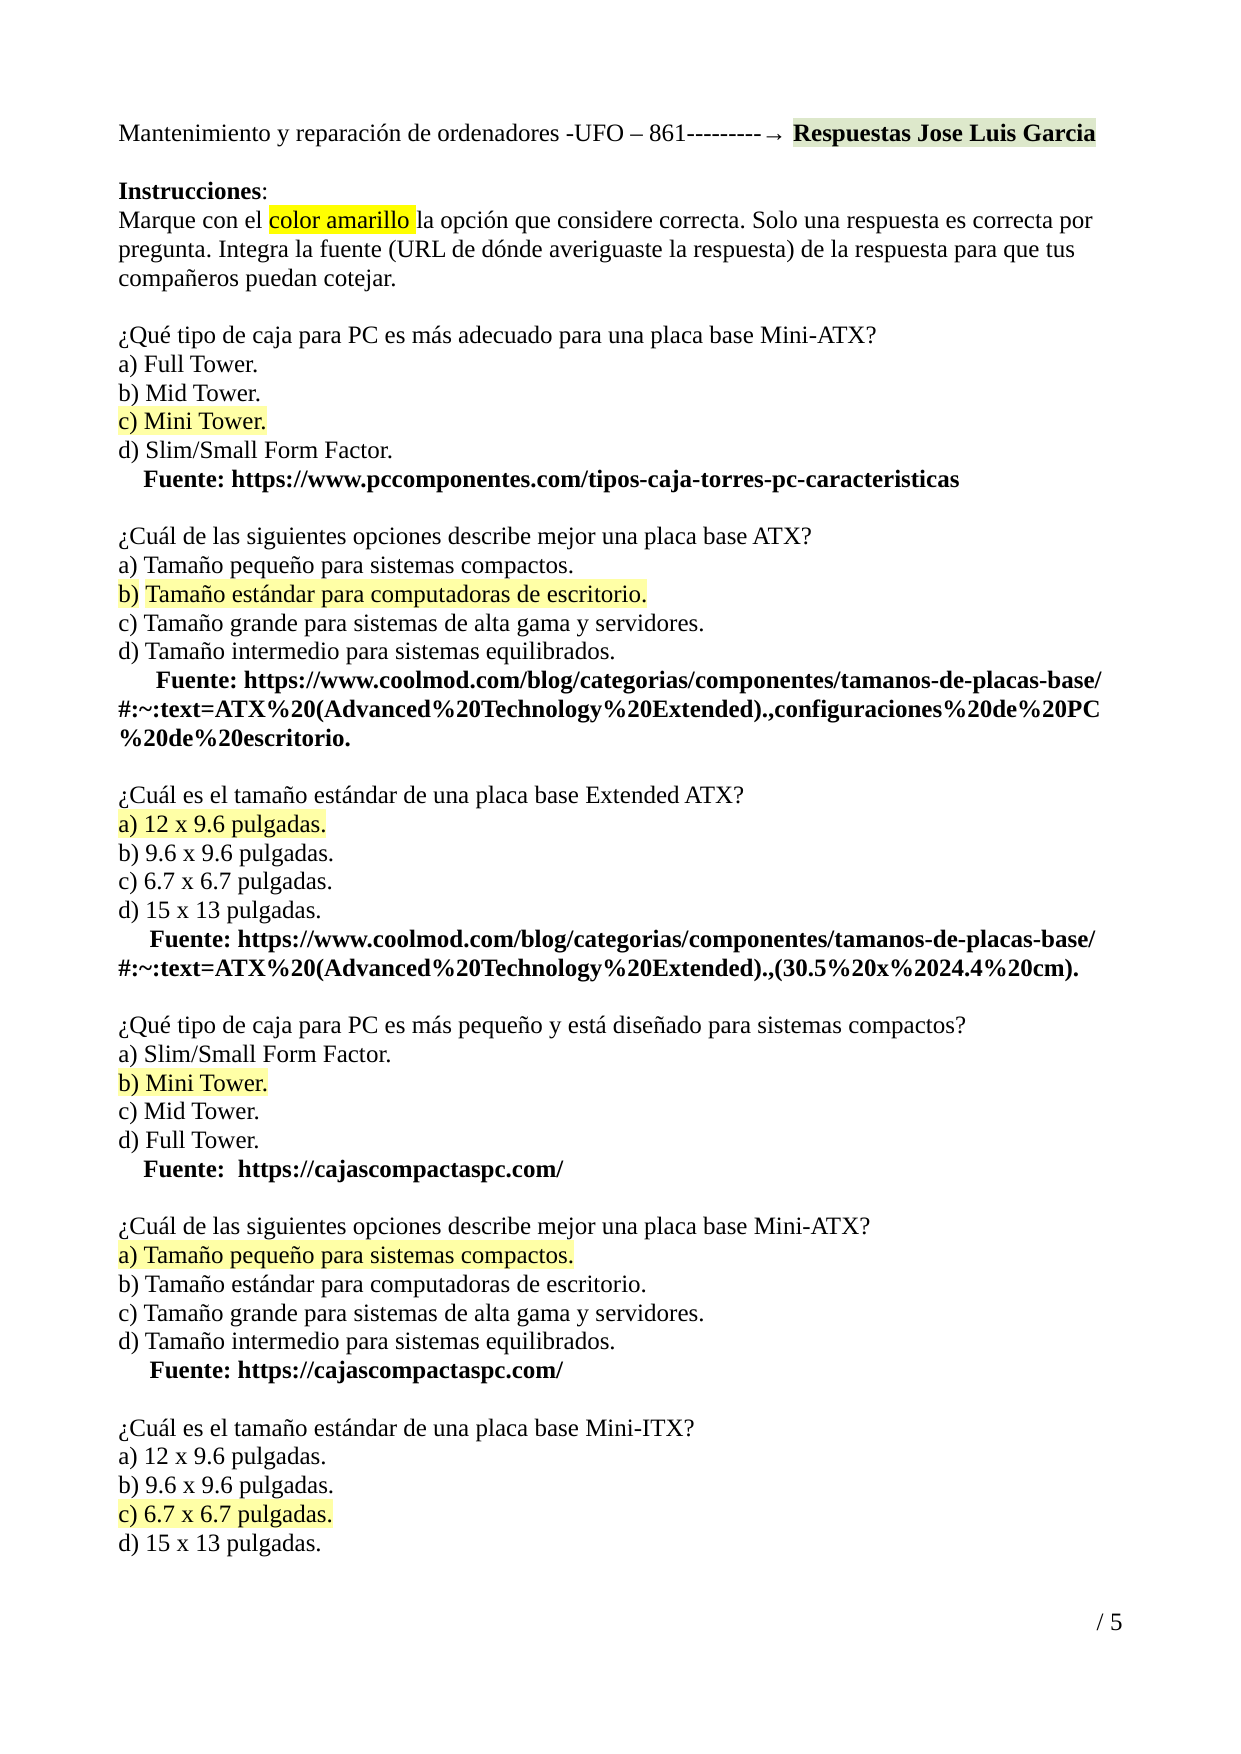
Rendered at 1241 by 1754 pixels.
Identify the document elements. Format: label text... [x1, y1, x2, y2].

text Instrucciones: [118, 176, 1122, 205]
text d) Tamaño intermedio para sistemas equilibrados. [118, 636, 1122, 665]
text a) Tamaño pequeño para sistemas compactos. [118, 1240, 1122, 1269]
text ¿Qué tipo de caja para PC es más adecuado para una placa base Mini-ATX? [118, 320, 1122, 349]
text b) Tamaño estándar para computadoras de escritorio. [118, 1269, 1122, 1298]
text Fuente: https://cajascompactaspc.com/ [118, 1154, 1122, 1183]
text b) 9.6 x 9.6 pulgadas. [118, 1470, 1122, 1499]
text c) 6.7 x 6.7 pulgadas. [118, 1499, 1122, 1528]
text c) Mini Tower. [118, 406, 1122, 435]
text d) 15 x 13 pulgadas. [118, 895, 1122, 924]
text c) 6.7 x 6.7 pulgadas. [118, 866, 1122, 895]
text a) Slim/Small Form Factor. [118, 1039, 1122, 1068]
text c) Mid Tower. [118, 1096, 1122, 1125]
text d) Tamaño intermedio para sistemas equilibrados. [118, 1326, 1122, 1355]
text b) 9.6 x 9.6 pulgadas. [118, 838, 1122, 866]
text d) Full Tower. [118, 1125, 1122, 1154]
text b) Tamaño estándar para computadoras de escritorio. [118, 579, 1122, 608]
text ¿Cuál de las siguientes opciones describe mejor una placa base ATX? [118, 521, 1122, 550]
text b) Mid Tower. [118, 378, 1122, 406]
text a) Tamaño pequeño para sistemas compactos. [118, 550, 1122, 579]
text ¿Cuál es el tamaño estándar de una placa base Extended ATX? [118, 780, 1122, 809]
text a) Full Tower. [118, 349, 1122, 378]
text c) Tamaño grande para sistemas de alta gama y servidores. [118, 608, 1122, 636]
text ¿Qué tipo de caja para PC es más pequeño y está diseñado para sistemas compactos? [118, 1010, 1122, 1039]
text b) Mini Tower. [118, 1068, 1122, 1096]
text Fuente: https://www.coolmod.com/blog/categorias/componentes/tamanos-de-placas-base/#:~:text=ATX%20(Advanced%20Technology%20Extended).,configuraciones%20de%20PC%20de%20escritorio. [118, 665, 1122, 751]
text a) 12 x 9.6 pulgadas. [118, 1441, 1122, 1470]
text ¿Cuál de las siguientes opciones describe mejor una placa base Mini-ATX? [118, 1211, 1122, 1240]
text d) 15 x 13 pulgadas. [118, 1528, 1122, 1556]
text a) 12 x 9.6 pulgadas. [118, 809, 1122, 838]
text Fuente: https://www.coolmod.com/blog/categorias/componentes/tamanos-de-placas-base/#:~:text=ATX%20(Advanced%20Technology%20Extended).,(30.5%20x%2024.4%20cm). [118, 924, 1122, 981]
text ¿Cuál es el tamaño estándar de una placa base Mini-ITX? [118, 1413, 1122, 1441]
text c) Tamaño grande para sistemas de alta gama y servidores. [118, 1298, 1122, 1326]
text Fuente: https://cajascompactaspc.com/ [118, 1355, 1122, 1384]
text d) Slim/Small Form Factor. Fuente: https://www.pccomponentes.com/tipos-caja-torres-pc-caracteristicas [118, 435, 1122, 493]
text Marque con el color amarillo la opción que considere correcta. Solo una respuesta es correcta por pregunta. Integra la fuente (URL de dónde averiguaste la respuesta) de la respuesta para que tus compañeros puedan cotejar. [118, 205, 1122, 291]
